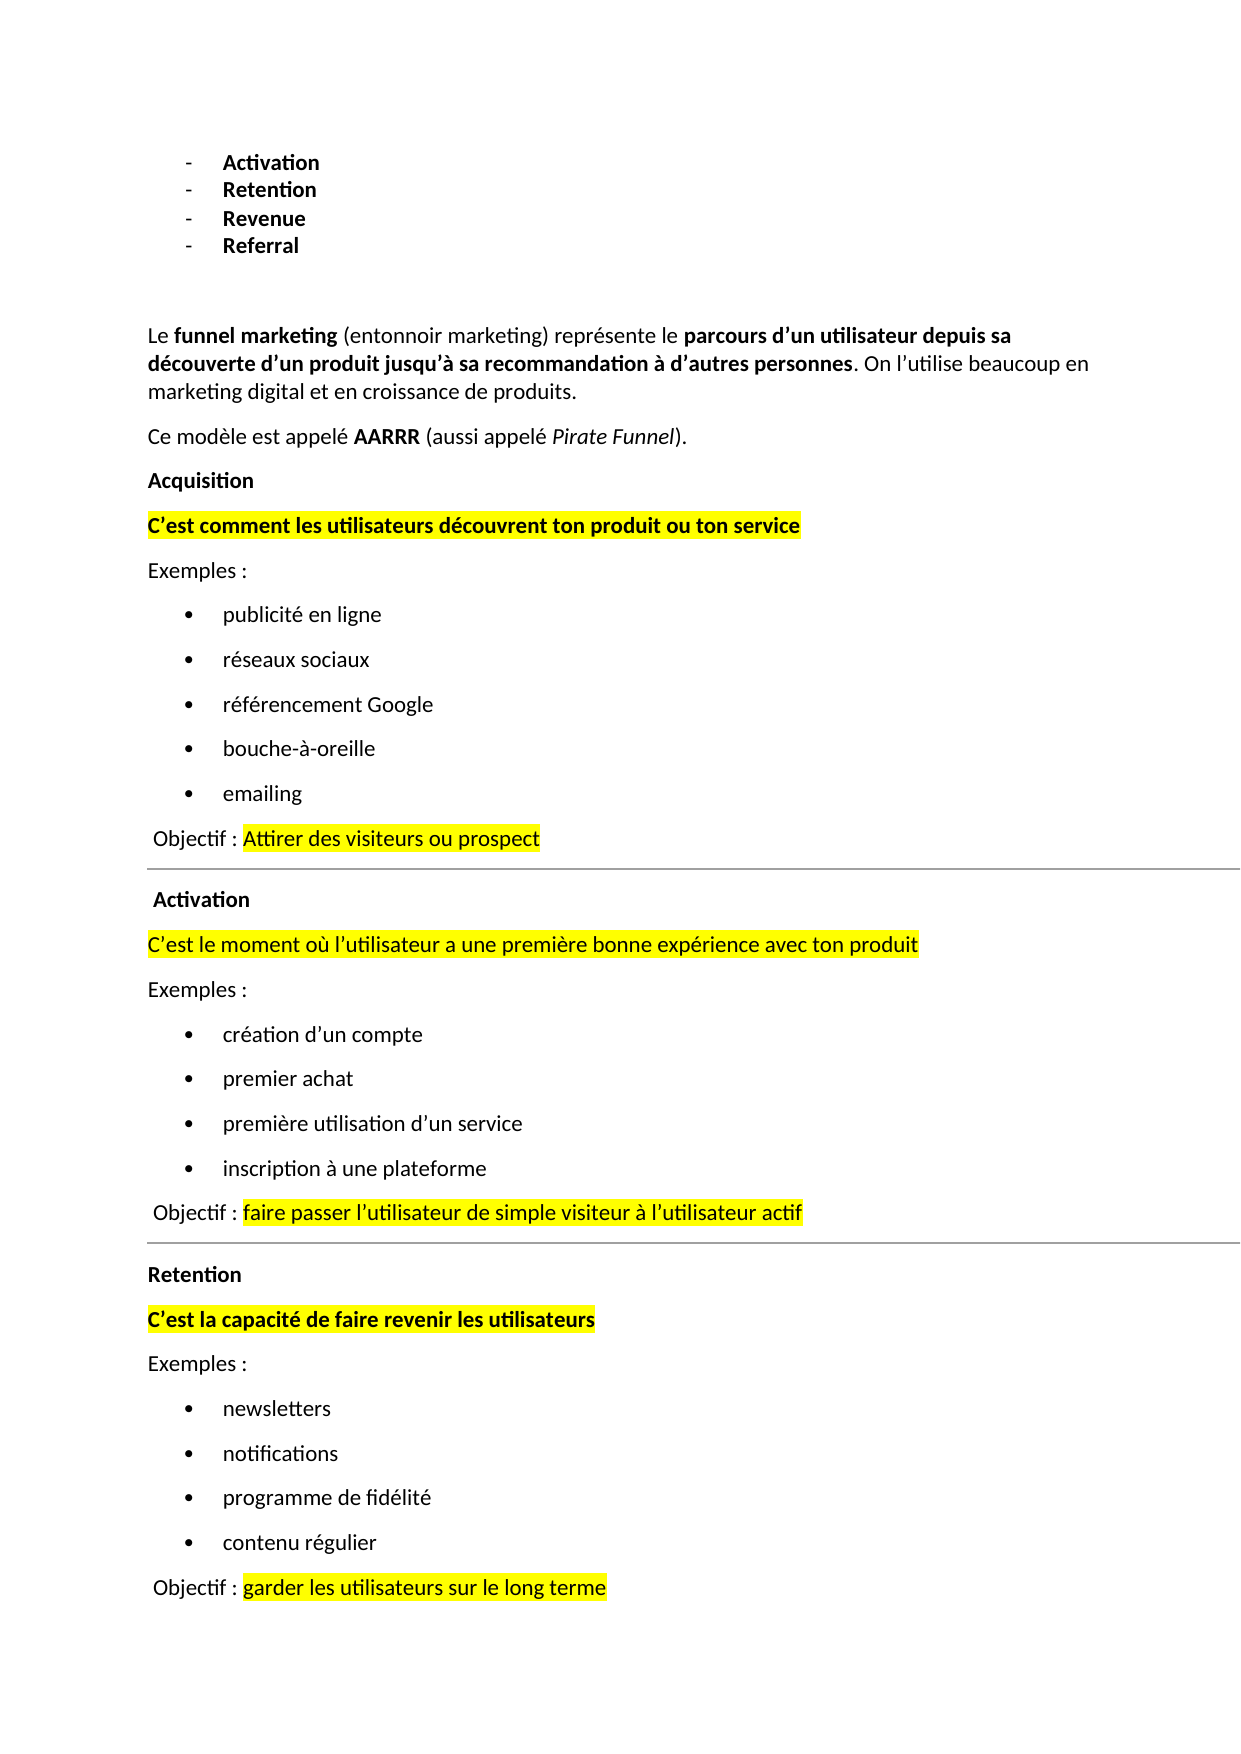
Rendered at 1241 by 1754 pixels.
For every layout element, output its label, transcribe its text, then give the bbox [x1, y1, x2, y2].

text Exemples : [148, 1349, 1093, 1377]
text C’est comment les utilisateurs découvrent ton produit ou ton service [148, 511, 1093, 539]
list Referral [185, 232, 1093, 260]
list référencement Google [185, 690, 1093, 718]
list Revenue [185, 204, 1093, 232]
text Objectif : garder les utilisateurs sur le long terme [148, 1573, 1093, 1601]
list notifications [185, 1439, 1093, 1467]
list premier achat [185, 1064, 1093, 1092]
text C’est le moment où l’utilisateur a une première bonne expérience avec ton produit [148, 930, 1093, 958]
text Objectif : Attirer des visiteurs ou prospect [148, 824, 1093, 852]
text Exemples : [148, 556, 1093, 584]
text C’est la capacité de faire revenir les utilisateurs [148, 1305, 1093, 1333]
text Activation [148, 886, 1093, 914]
text Objectif : faire passer l’utilisateur de simple visiteur à l’utilisateur actif [148, 1198, 1093, 1226]
list publicité en ligne [185, 601, 1093, 628]
list Retention [185, 176, 1093, 204]
list inscription à une plateforme [185, 1154, 1093, 1182]
list Activation [185, 148, 1093, 176]
list première utilisation d’un service [185, 1109, 1093, 1137]
list programme de fidélité [185, 1483, 1093, 1512]
list bouche-à-oreille [185, 734, 1093, 763]
text Acquisition [148, 466, 1093, 494]
text Ce modèle est appelé AARRR (aussi appelé Pirate Funnel). [148, 422, 1093, 450]
list newsletters [185, 1394, 1093, 1422]
text Le funnel marketing (entonnoir marketing) représente le parcours d’un utilisateur depuis sa découverte d’un produit jusqu’à sa recommandation à d’autres personnes. On l’utilise beaucoup en marketing digital et en croissance de produits. [148, 321, 1093, 405]
list contenu régulier [185, 1528, 1093, 1556]
list réseaux sociaux [185, 645, 1093, 673]
list création d’un compte [185, 1020, 1093, 1048]
text Exemples : [148, 975, 1093, 1003]
list emailing [185, 779, 1093, 807]
text Retention [148, 1260, 1093, 1288]
